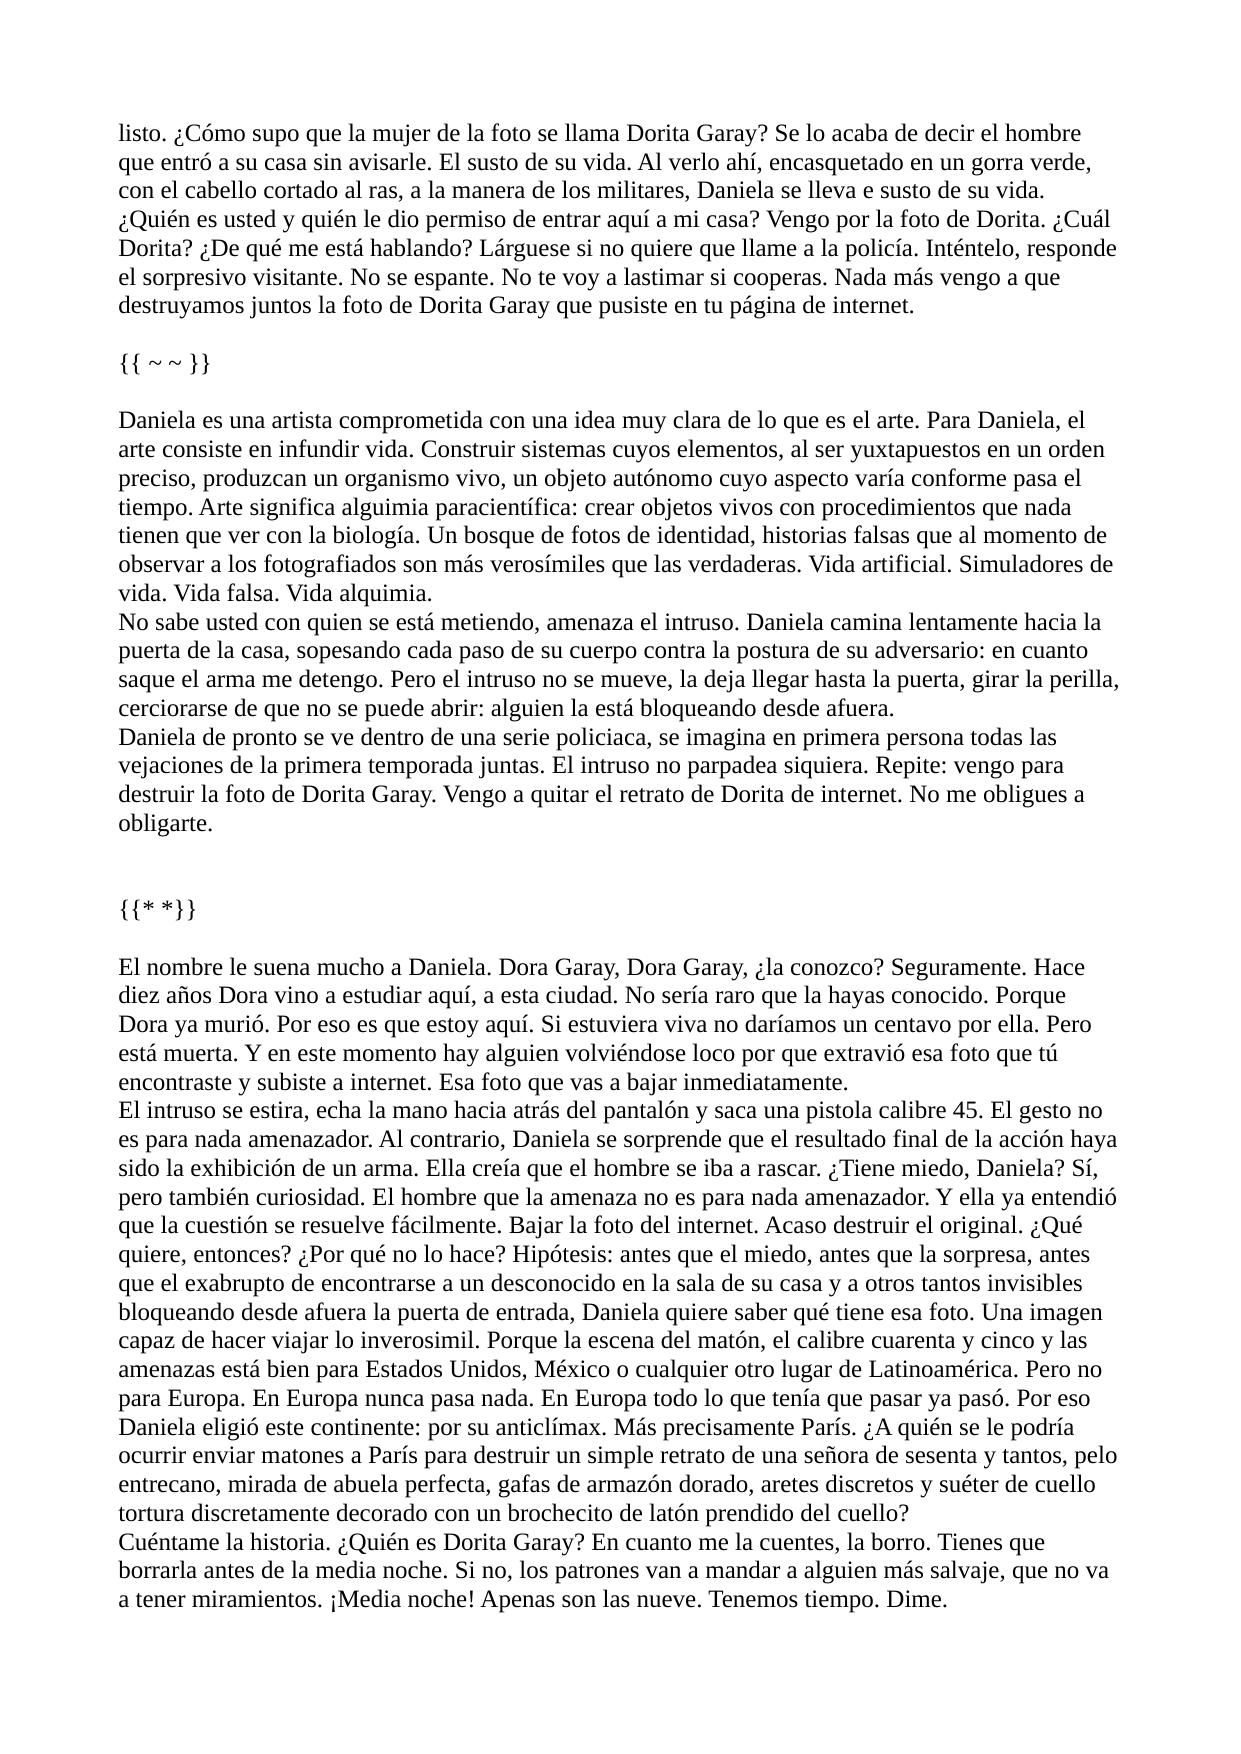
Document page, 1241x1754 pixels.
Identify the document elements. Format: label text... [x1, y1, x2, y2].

text {{ ~ ~ }} [118, 348, 1122, 377]
text listo. ¿Cómo supo que la mujer de la foto se llama Dorita Garay? Se lo acaba de decir el hombre que entró a su casa sin avisarle. El susto de su vida. Al verlo ahí, encasquetado en un gorra verde, con el cabello cortado al ras, a la manera de los militares, Daniela se lleva e susto de su vida. ¿Quién es usted y quién le dio permiso de entrar aquí a mi casa? Vengo por la foto de Dorita. ¿Cuál Dorita? ¿De qué me está hablando? Lárguese si no quiere que llame a la policía. Inténtelo, responde el sorpresivo visitante. No se espante. No te voy a lastimar si cooperas. Nada más vengo a que destruyamos juntos la foto de Dorita Garay que pusiste en tu página de internet. [118, 118, 1122, 319]
text Daniela de pronto se ve dentro de una serie policiaca, se imagina en primera persona todas las vejaciones de la primera temporada juntas. El intruso no parpadea siquiera. Repite: vengo para destruir la foto de Dorita Garay. Vengo a quitar el retrato de Dorita de internet. No me obligues a obligarte. [118, 722, 1122, 837]
text El intruso se estira, echa la mano hacia atrás del pantalón y saca una pistola calibre 45. El gesto no es para nada amenazador. Al contrario, Daniela se sorprende que el resultado final de la acción haya sido la exhibición de un arma. Ella creía que el hombre se iba a rascar. ¿Tiene miedo, Daniela? Sí, pero también curiosidad. El hombre que la amenaza no es para nada amenazador. Y ella ya entendió que la cuestión se resuelve fácilmente. Bajar la foto del internet. Acaso destruir el original. ¿Qué quiere, entonces? ¿Por qué no lo hace? Hipótesis: antes que el miedo, antes que la sorpresa, antes que el exabrupto de encontrarse a un desconocido en la sala de su casa y a otros tantos invisibles bloqueando desde afuera la puerta de entrada, Daniela quiere saber qué tiene esa foto. Una imagen capaz de hacer viajar lo inverosimil. Porque la escena del matón, el calibre cuarenta y cinco y las amenazas está bien para Estados Unidos, México o cualquier otro lugar de Latinoamérica. Pero no para Europa. En Europa nunca pasa nada. En Europa todo lo que tenía que pasar ya pasó. Por eso Daniela eligió este continente: por su anticlímax. Más precisamente París. ¿A quién se le podría ocurrir enviar matones a París para destruir un simple retrato de una señora de sesenta y tantos, pelo entrecano, mirada de abuela perfecta, gafas de armazón dorado, aretes discretos y suéter de cuello tortura discretamente decorado con un brochecito de latón prendido del cuello? [118, 1096, 1122, 1527]
text {{* *}} [118, 894, 1122, 923]
text El nombre le suena mucho a Daniela. Dora Garay, Dora Garay, ¿la conozco? Seguramente. Hace diez años Dora vino a estudiar aquí, a esta ciudad. No sería raro que la hayas conocido. Porque Dora ya murió. Por eso es que estoy aquí. Si estuviera viva no daríamos un centavo por ella. Pero está muerta. Y en este momento hay alguien volviéndose loco por que extravió esa foto que tú encontraste y subiste a internet. Esa foto que vas a bajar inmediatamente. [118, 952, 1122, 1096]
text Cuéntame la historia. ¿Quién es Dorita Garay? En cuanto me la cuentes, la borro. Tienes que borrarla antes de la media noche. Si no, los patrones van a mandar a alguien más salvaje, que no va a tener miramientos. ¡Media noche! Apenas son las nueve. Tenemos tiempo. Dime. [118, 1527, 1122, 1613]
text Daniela es una artista comprometida con una idea muy clara de lo que es el arte. Para Daniela, el arte consiste en infundir vida. Construir sistemas cuyos elementos, al ser yuxtapuestos en un orden preciso, produzcan un organismo vivo, un objeto autónomo cuyo aspecto varía conforme pasa el tiempo. Arte significa alguimia paracientífica: crear objetos vivos con procedimientos que nada tienen que ver con la biología. Un bosque de fotos de identidad, historias falsas que al momento de observar a los fotografiados son más verosímiles que las verdaderas. Vida artificial. Simuladores de vida. Vida falsa. Vida alquimia. [118, 406, 1122, 607]
text No sabe usted con quien se está metiendo, amenaza el intruso. Daniela camina lentamente hacia la puerta de la casa, sopesando cada paso de su cuerpo contra la postura de su adversario: en cuanto saque el arma me detengo. Pero el intruso no se mueve, la deja llegar hasta la puerta, girar la perilla, cerciorarse de que no se puede abrir: alguien la está bloqueando desde afuera. [118, 607, 1122, 722]
